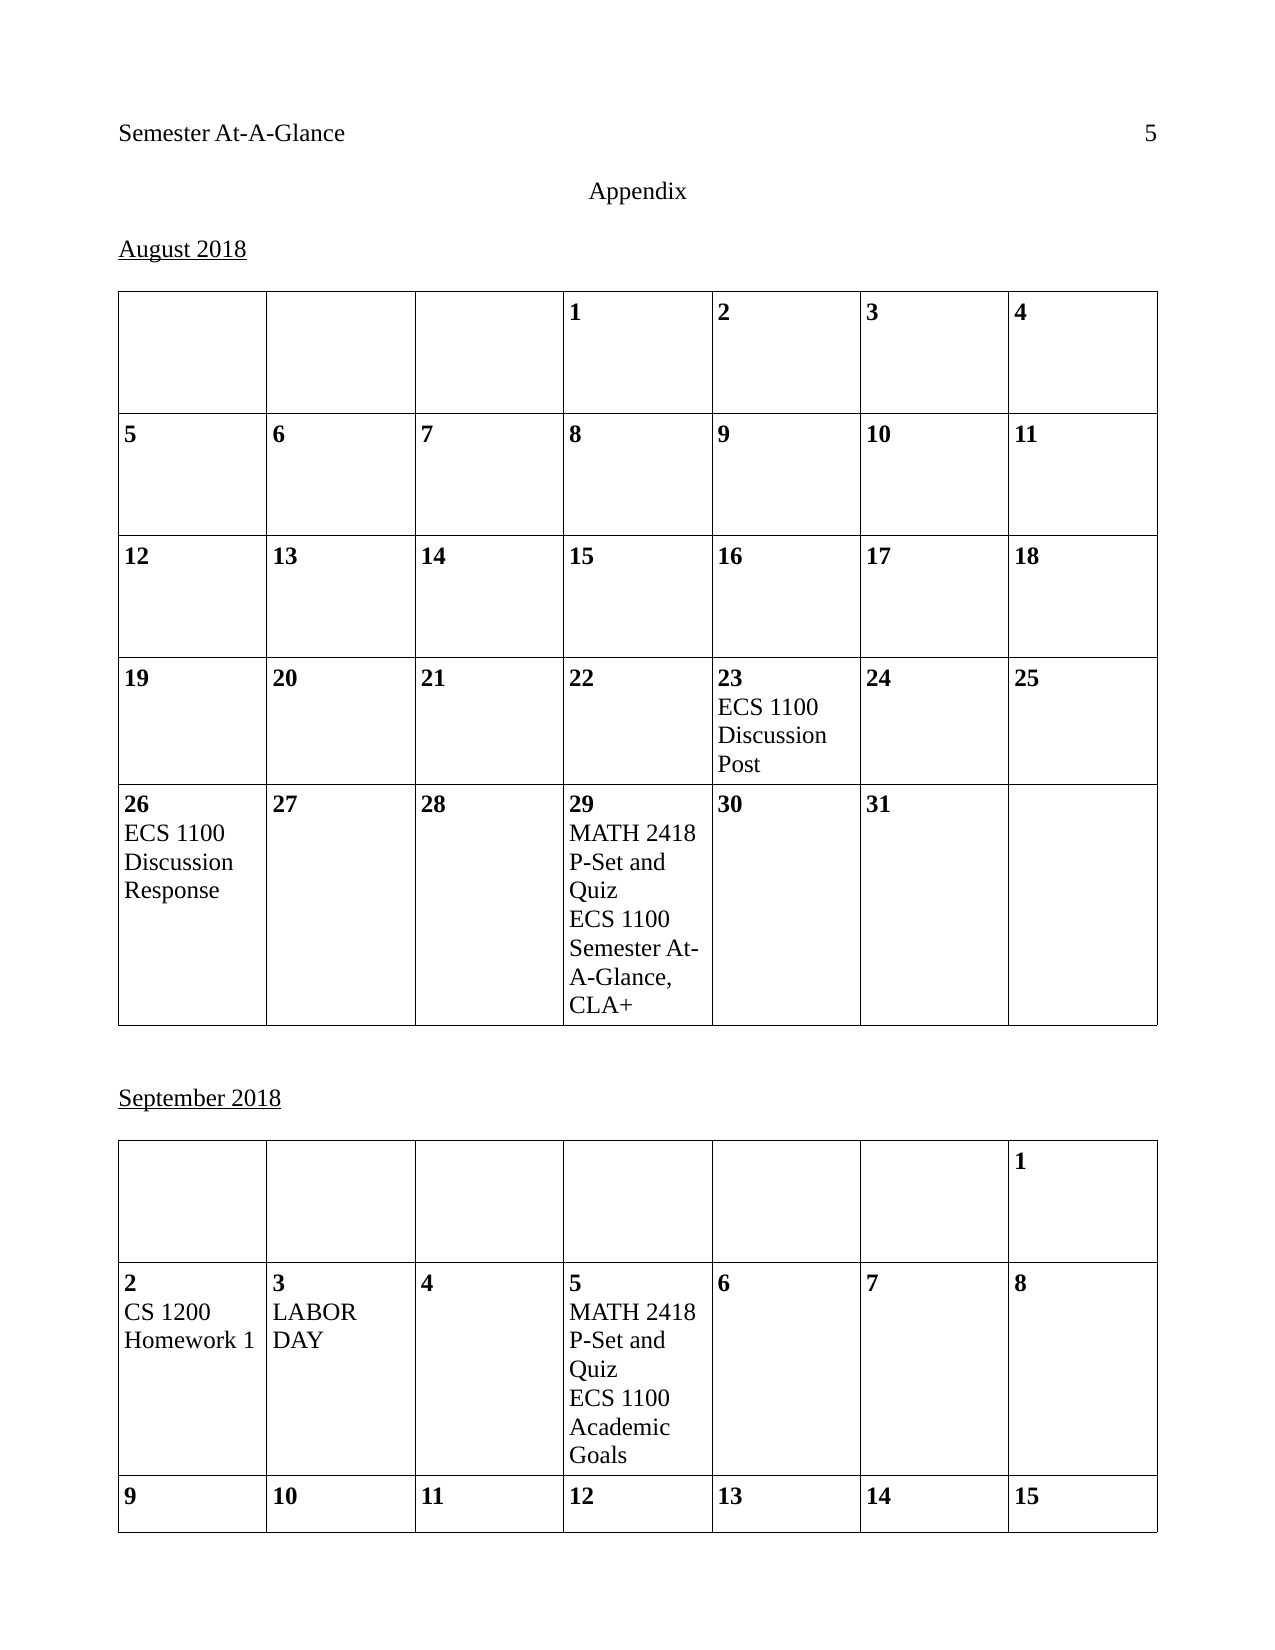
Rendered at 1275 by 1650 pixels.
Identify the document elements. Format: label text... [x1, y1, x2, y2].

table_cell 4 [416, 1263, 563, 1475]
table_cell 3 LABOR DAY [267, 1263, 415, 1475]
table_cell 28 [416, 785, 563, 1025]
table_cell 5 [119, 414, 266, 535]
table_cell 12 [119, 536, 266, 657]
table_cell 25 [1009, 658, 1157, 783]
text August 2018 [118, 234, 1157, 263]
table_cell 10 [861, 414, 1008, 535]
table_header [119, 292, 266, 413]
table_cell 15 [564, 536, 712, 657]
table_cell 29 MATH 2418 P-Set and Quiz ECS 1100 Semester At-A-Glance, CLA+ [564, 785, 712, 1025]
table_cell 21 [416, 658, 563, 783]
table_cell 23 ECS 1100 Discussion Post [713, 658, 860, 783]
text Appendix [118, 176, 1157, 205]
table_header [416, 292, 563, 413]
table_cell 18 [1009, 536, 1157, 657]
table_header [267, 1141, 415, 1262]
table_cell 26 ECS 1100 Discussion Response [119, 785, 266, 1025]
table_cell 6 [267, 414, 415, 535]
table_header 4 [1009, 292, 1157, 413]
table_cell 17 [861, 536, 1008, 657]
table_cell 13 [713, 1476, 860, 1532]
table_cell 10 [267, 1476, 415, 1532]
table_header 3 [861, 292, 1008, 413]
table_cell 20 [267, 658, 415, 783]
table_header [119, 1141, 266, 1262]
table_cell 30 [713, 785, 860, 1025]
table_cell 19 [119, 658, 266, 783]
table_cell 2 CS 1200 Homework 1 [119, 1263, 266, 1475]
table_cell 14 [861, 1476, 1008, 1532]
table_header [861, 1141, 1008, 1262]
table_cell 24 [861, 658, 1008, 783]
table_header 2 [713, 292, 860, 413]
table_cell 12 [564, 1476, 712, 1532]
table_cell 31 [861, 785, 1008, 1025]
table_cell 11 [1009, 414, 1157, 535]
table_cell 14 [416, 536, 563, 657]
table_header [416, 1141, 563, 1262]
table_cell 8 [564, 414, 712, 535]
table_cell 8 [1009, 1263, 1157, 1475]
table_cell 5 MATH 2418 P-Set and Quiz ECS 1100 Academic Goals [564, 1263, 712, 1475]
table_header [713, 1141, 860, 1262]
table_cell 7 [416, 414, 563, 535]
text September 2018 [118, 1083, 1157, 1111]
table_cell 22 [564, 658, 712, 783]
table_cell 27 [267, 785, 415, 1025]
table_cell 13 [267, 536, 415, 657]
table_cell 6 [713, 1263, 860, 1475]
table_cell 11 [416, 1476, 563, 1532]
table_cell 15 [1009, 1476, 1157, 1532]
table_header 1 [564, 292, 712, 413]
table_cell 9 [119, 1476, 266, 1532]
table_header [564, 1141, 712, 1262]
table_header 1 [1009, 1141, 1157, 1262]
table_header [267, 292, 415, 413]
table_cell [1009, 785, 1157, 1025]
table_cell 9 [713, 414, 860, 535]
table_cell 16 [713, 536, 860, 657]
table_cell 7 [861, 1263, 1008, 1475]
